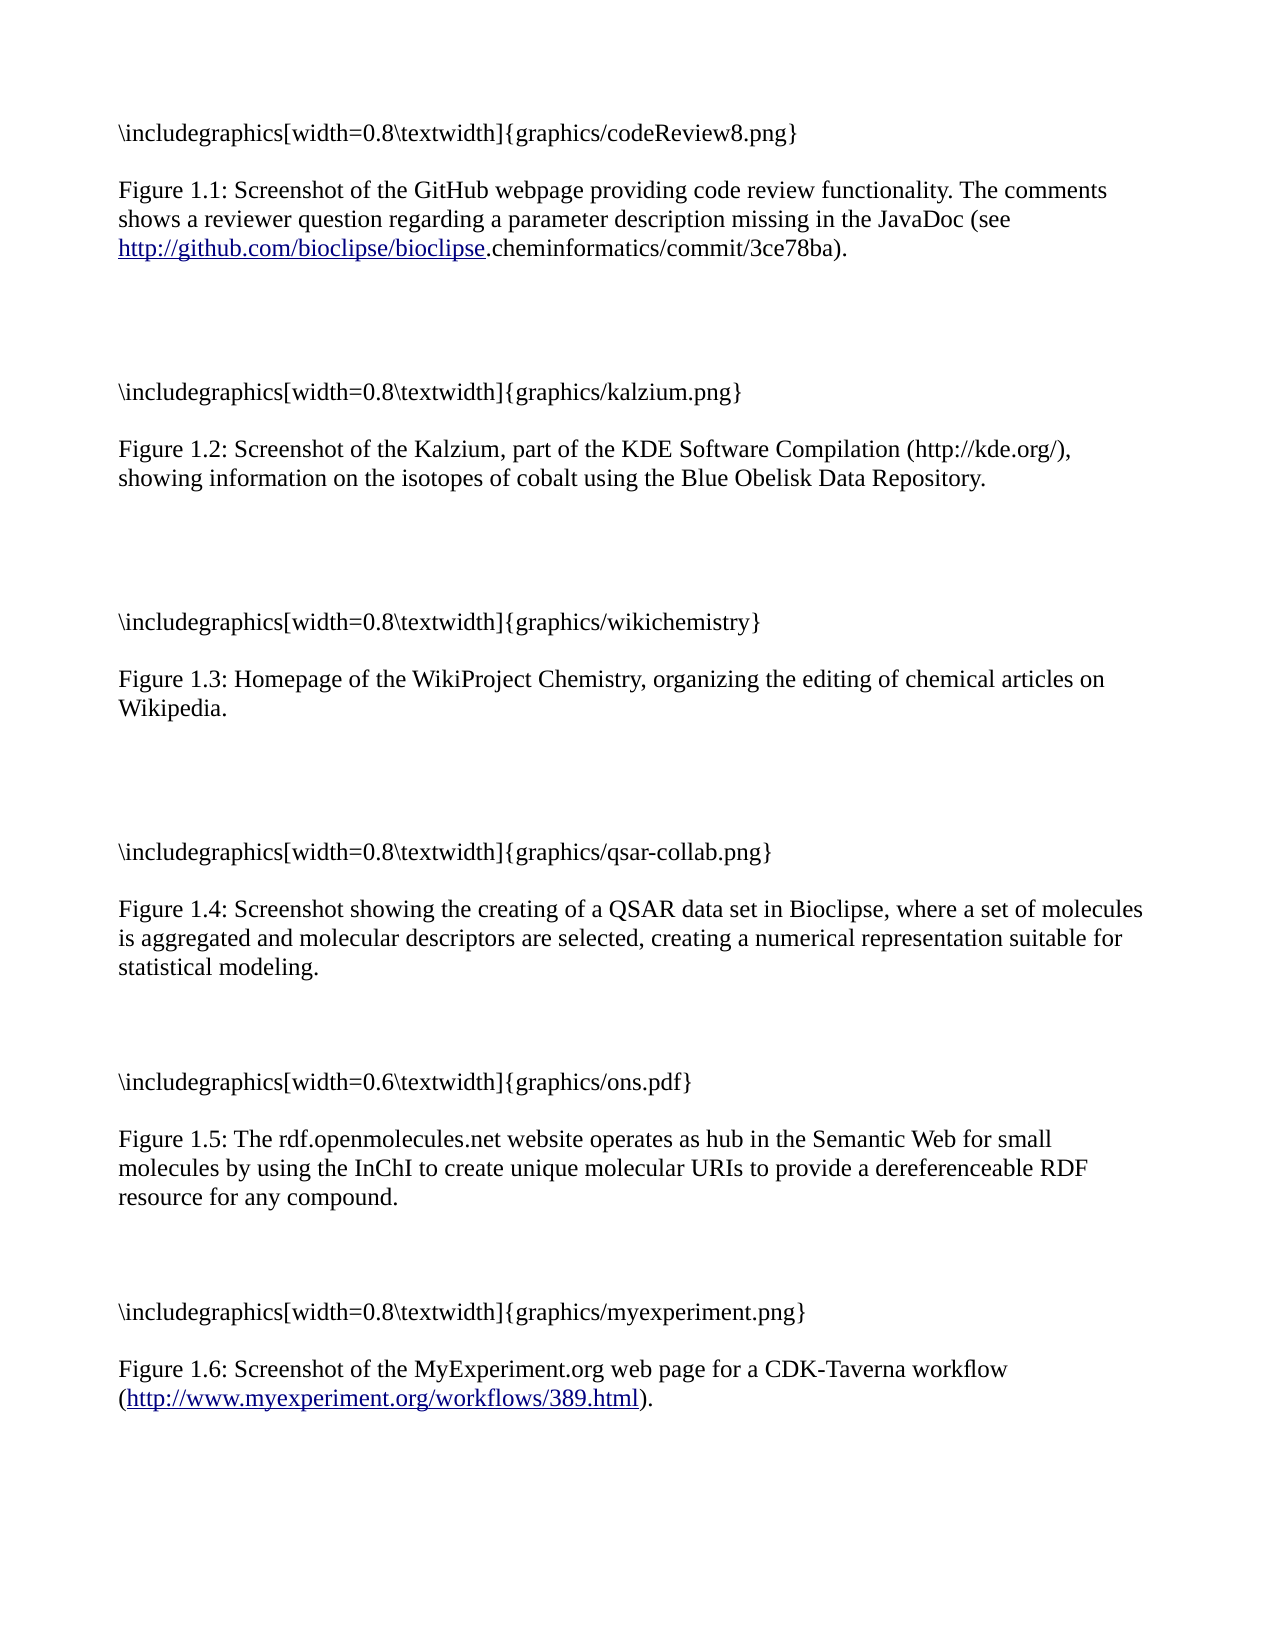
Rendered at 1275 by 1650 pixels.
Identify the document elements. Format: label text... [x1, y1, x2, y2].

text \includegraphics[width=0.6\textwidth]{graphics/ons.pdf} [118, 1067, 1157, 1096]
text \includegraphics[width=0.8\textwidth]{graphics/wikichemistry} [118, 607, 1157, 636]
text Figure 1.2: Screenshot of the Kalzium, part of the KDE Software Compilation (http://kde.org/), showing information on the isotopes of cobalt using the Blue Obelisk Data Repository. [118, 434, 1157, 492]
text \includegraphics[width=0.8\textwidth]{graphics/qsar-collab.png} [118, 837, 1157, 866]
text Figure 1.3: Homepage of the WikiProject Chemistry, organizing the editing of chemical articles on Wikipedia. [118, 664, 1157, 722]
text Figure 1.5: The rdf.openmolecules.net website operates as hub in the Semantic Web for small molecules by using the InChI to create unique molecular URIs to provide a dereferenceable RDF resource for any compound. [118, 1124, 1157, 1211]
text Figure 1.6: Screenshot of the MyExperiment.org web page for a CDK-Taverna workﬂow (http://www.myexperiment.org/workflows/389.html). [118, 1354, 1157, 1412]
text \includegraphics[width=0.8\textwidth]{graphics/codeReview8.png} [118, 118, 1157, 147]
text Figure 1.1: Screenshot of the GitHub webpage providing code review functionality. The comments shows a reviewer question regarding a parameter description missing in the JavaDoc (see http://github.com/bioclipse/bioclipse.cheminformatics/commit/3ce78ba). [118, 176, 1157, 262]
text \includegraphics[width=0.8\textwidth]{graphics/myexperiment.png} [118, 1297, 1157, 1326]
text Figure 1.4: Screenshot showing the creating of a QSAR data set in Bioclipse, where a set of molecules is aggregated and molecular descriptors are selected, creating a numerical representation suitable for statistical modeling. [118, 894, 1157, 981]
text \includegraphics[width=0.8\textwidth]{graphics/kalzium.png} [118, 377, 1157, 406]
